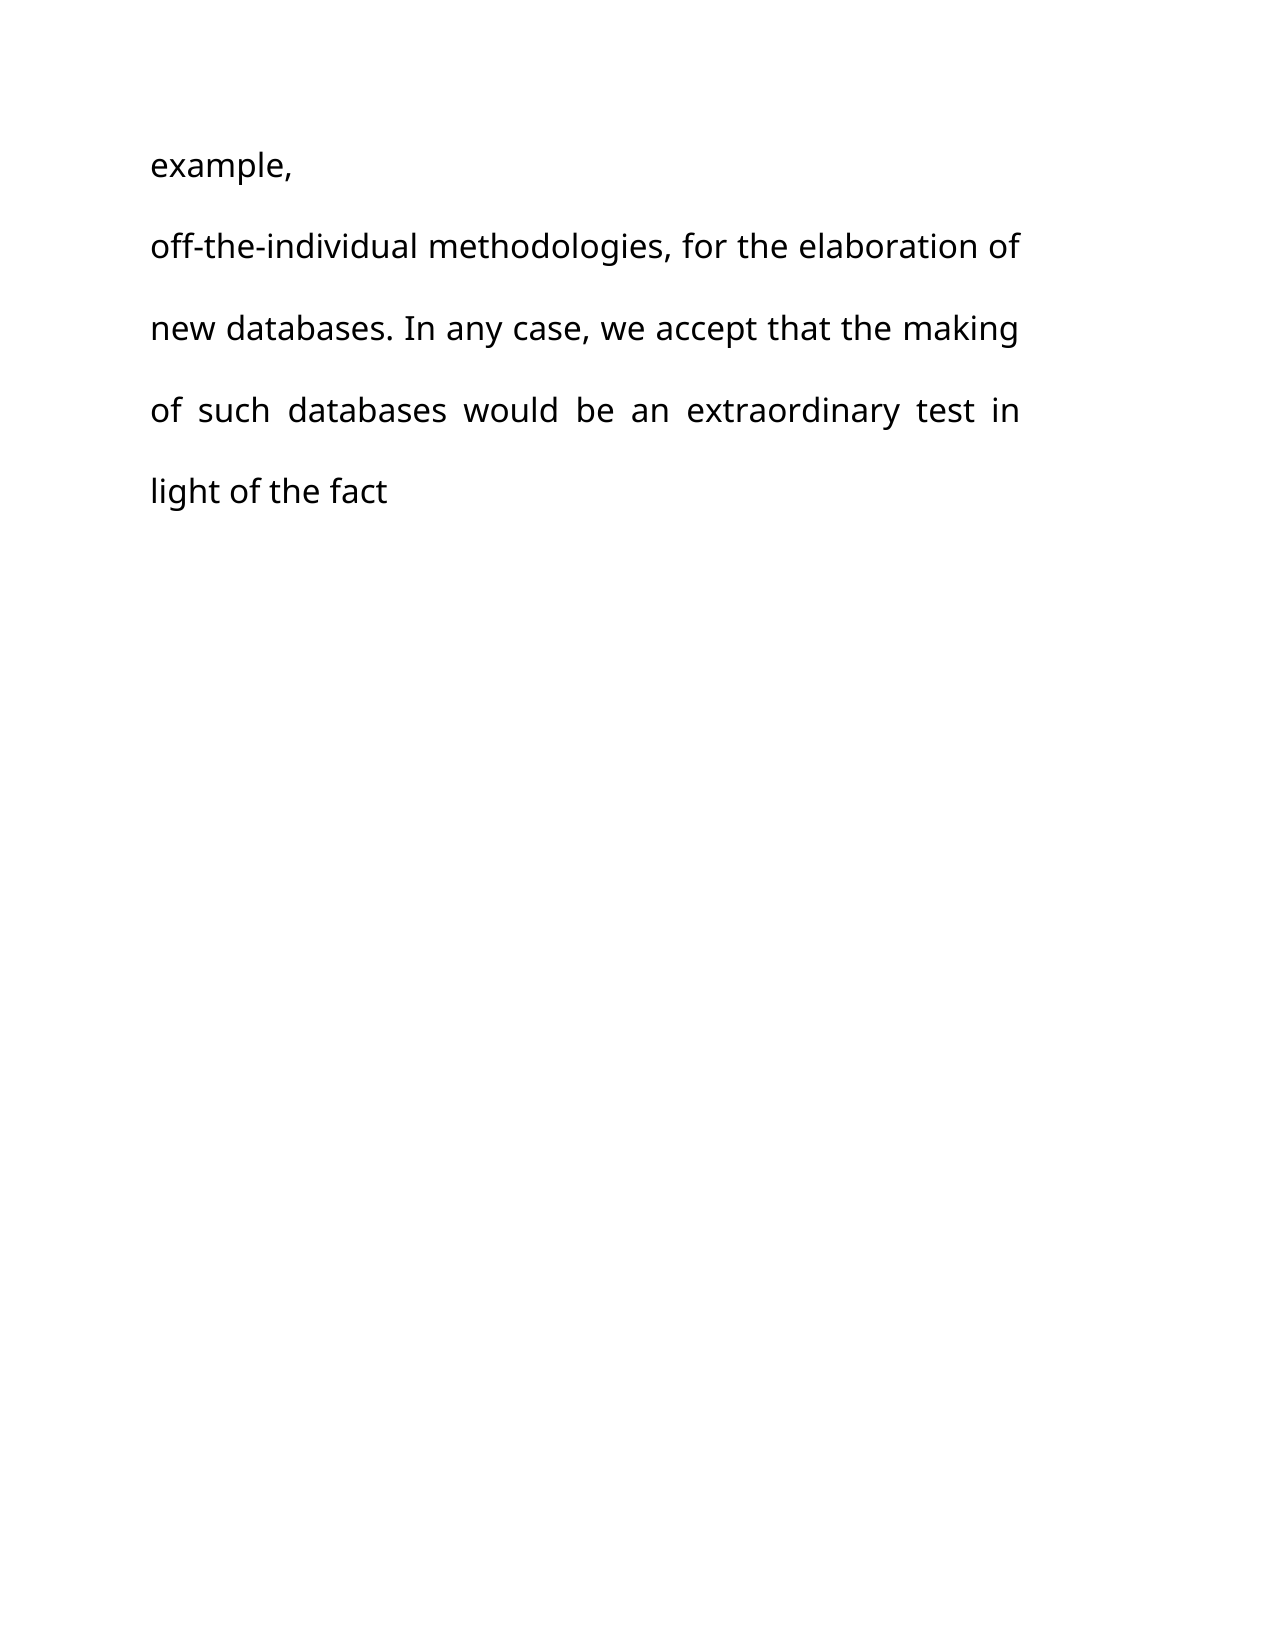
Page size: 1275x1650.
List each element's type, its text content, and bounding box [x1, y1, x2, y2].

text example, [150, 142, 1097, 187]
text off-the-individual methodologies, for the elaboration of new databases. In any case, we accept that the making of such databases would be an extraordinary test in light of the fact [150, 223, 1021, 514]
